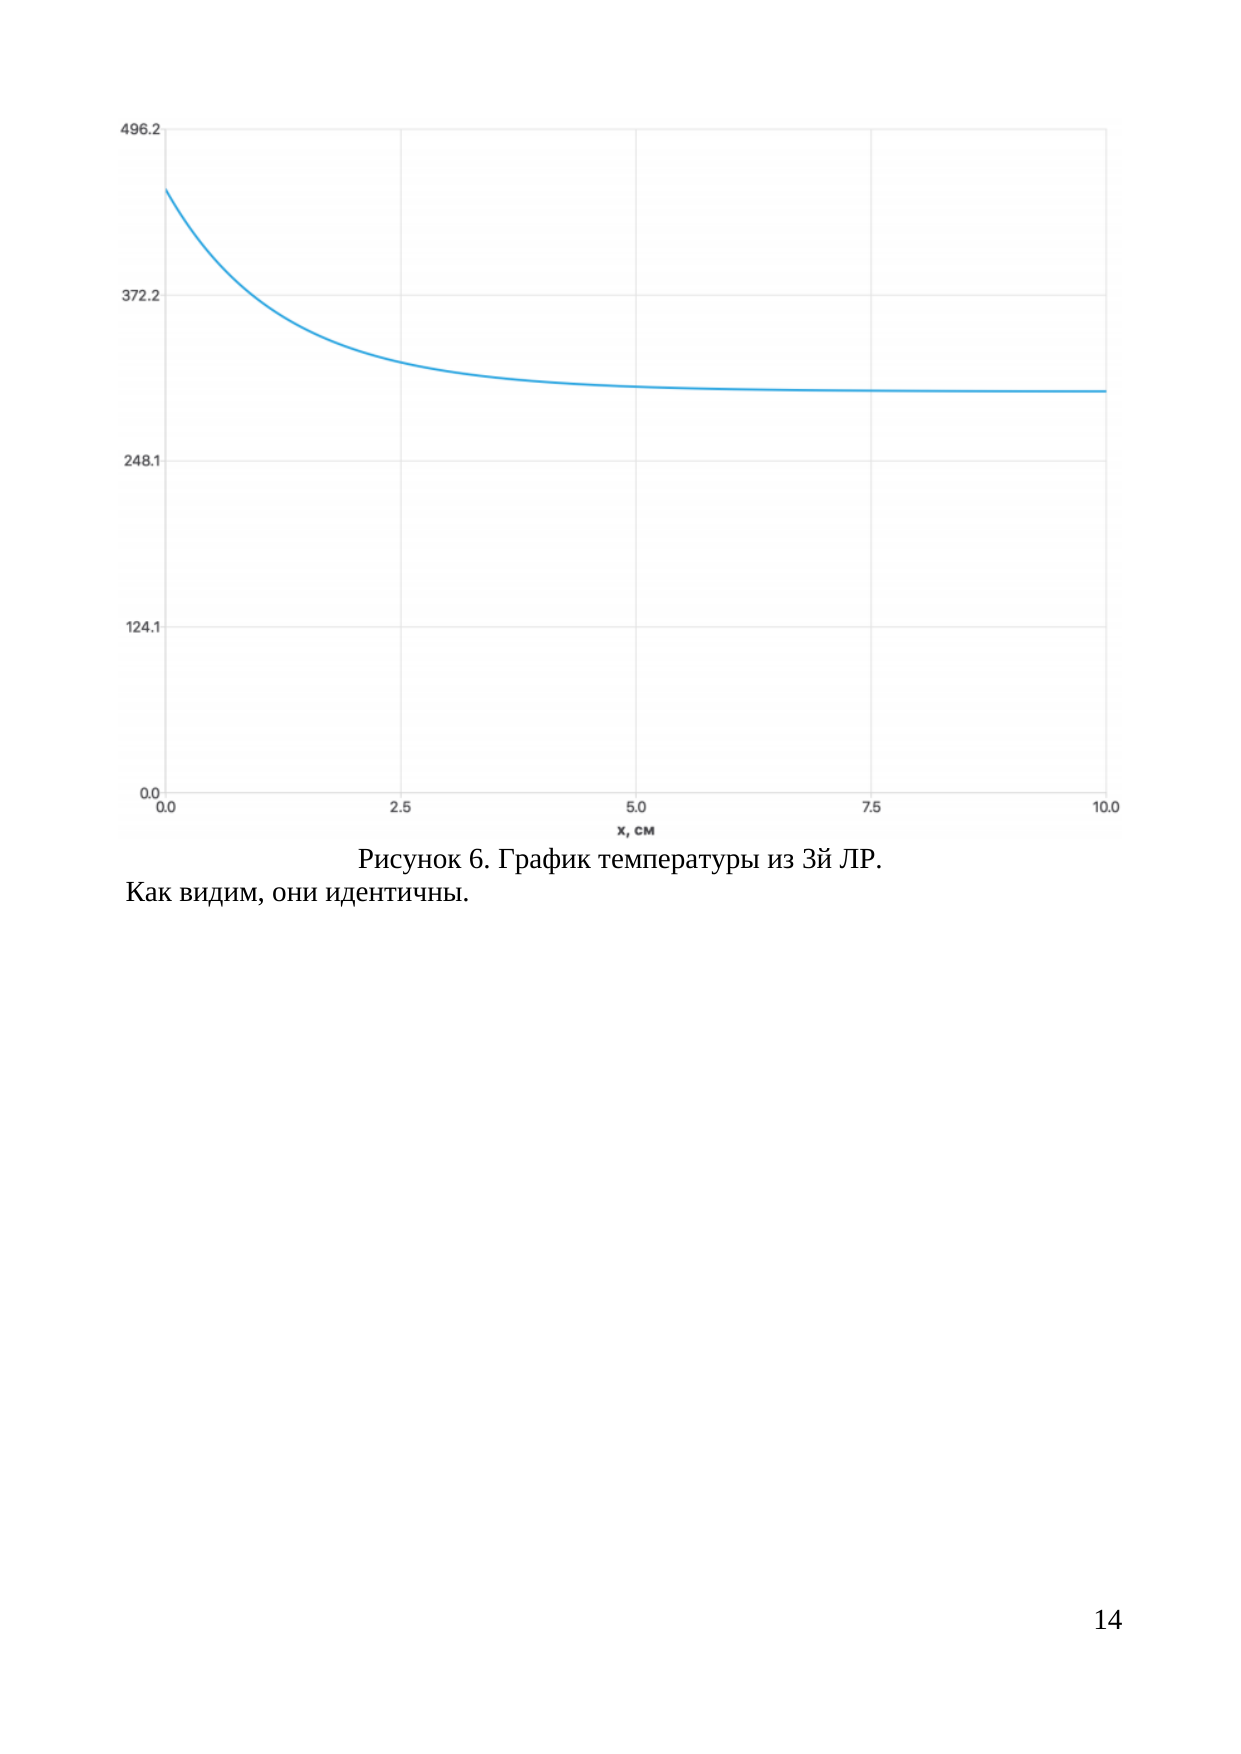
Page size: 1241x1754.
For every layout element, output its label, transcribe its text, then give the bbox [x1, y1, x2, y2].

picture [118, 118, 1123, 841]
text Как видим, они идентичны. [118, 874, 1122, 908]
text Рисунок 6. График температуры из 3й ЛР. [118, 841, 1122, 874]
